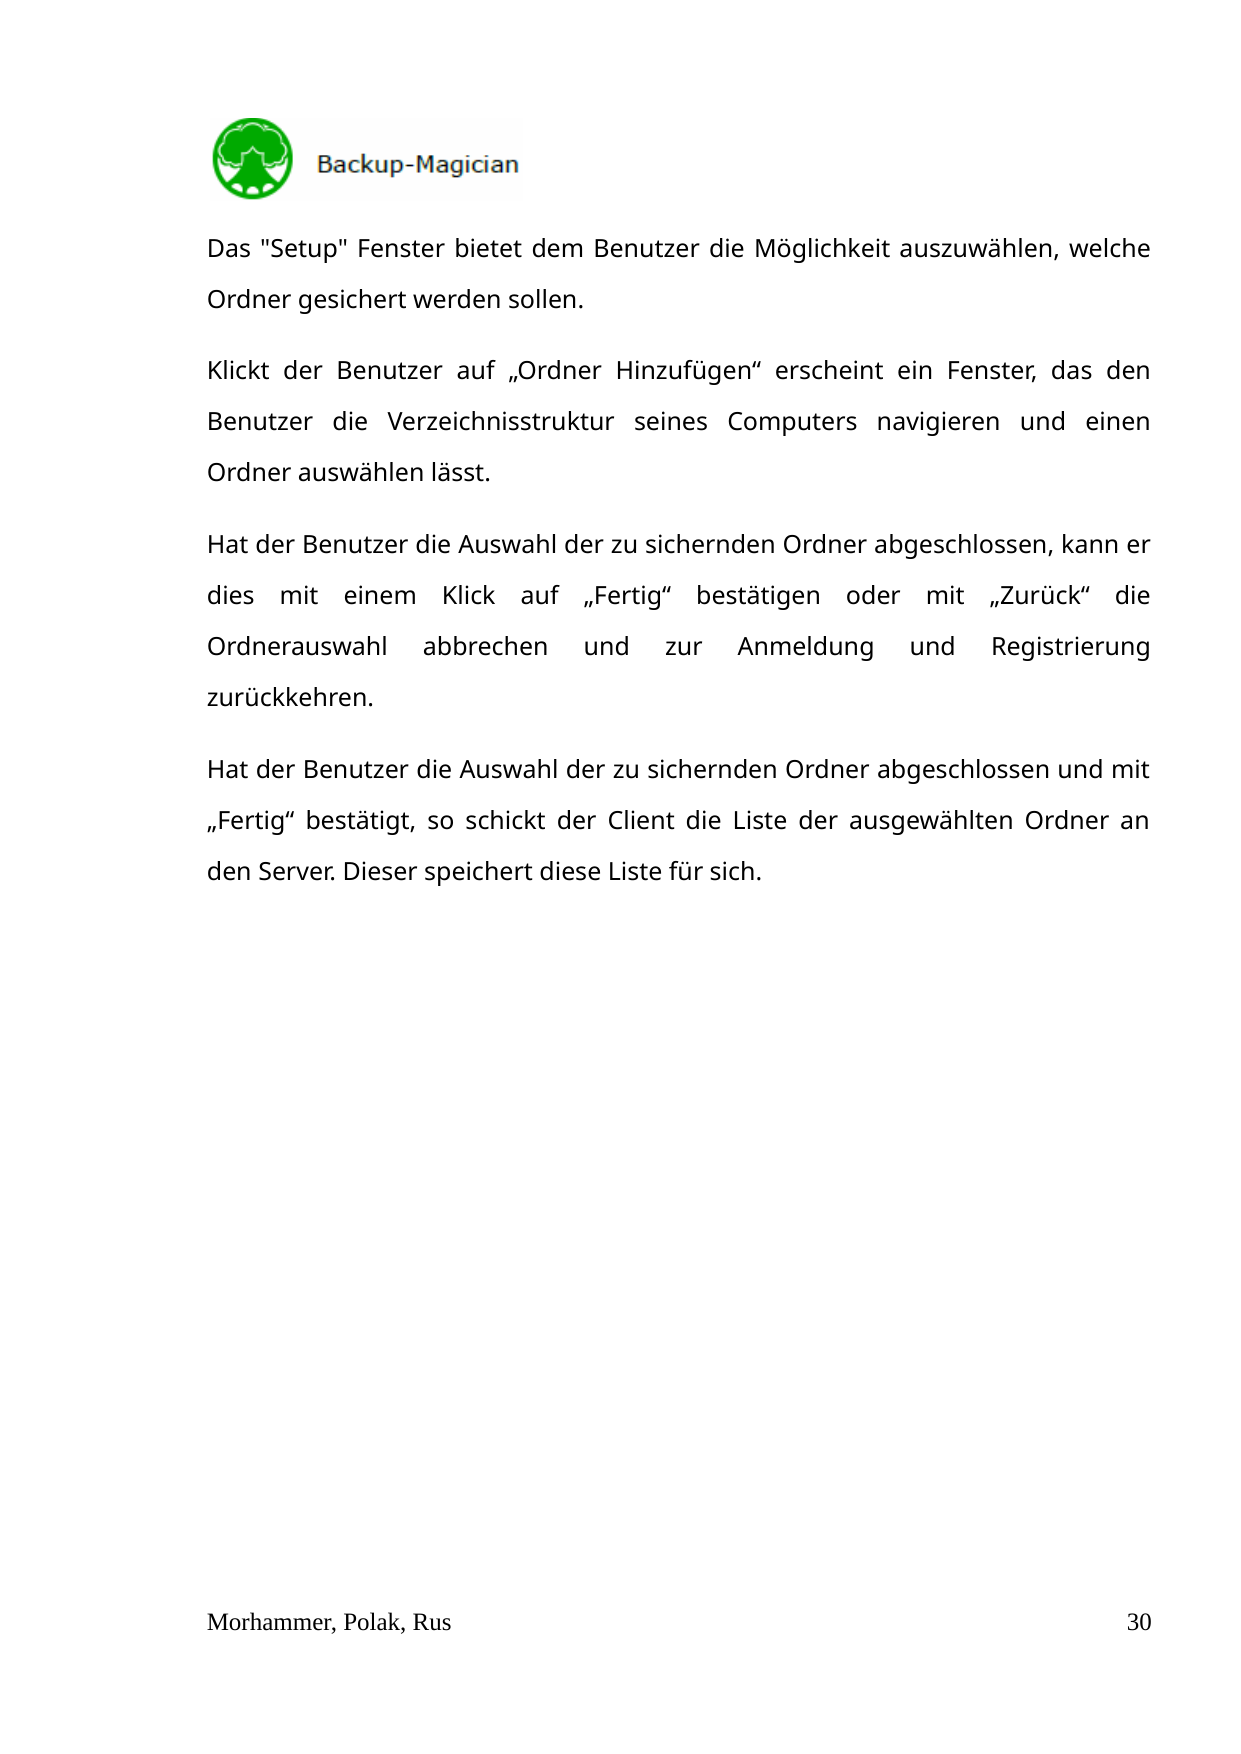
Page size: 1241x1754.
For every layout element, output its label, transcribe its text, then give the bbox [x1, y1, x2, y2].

text Das "Setup" Fenster bietet dem Benutzer die Möglichkeit auszuwählen, welche Ordner gesichert werden sollen. [207, 230, 1152, 315]
text Klickt der Benutzer auf „Ordner Hinzufügen“ erscheint ein Fenster, das den Benutzer die Verzeichnisstruktur seines Computers navigieren und einen Ordner auswählen lässt. [207, 353, 1152, 489]
text Hat der Benutzer die Auswahl der zu sichernden Ordner abgeschlossen, kann er dies mit einem Klick auf „Fertig“ bestätigen oder mit „Zurück“ die Ordnerauswahl abbrechen und zur Anmeldung und Registrierung zurückkehren. [207, 527, 1152, 714]
picture [210, 118, 523, 201]
text Hat der Benutzer die Auswahl der zu sichernden Ordner abgeschlossen und mit „Fertig“ bestätigt, so schickt der Client die Liste der ausgewählten Ordner an den Server. Dieser speichert diese Liste für sich. [207, 752, 1152, 888]
